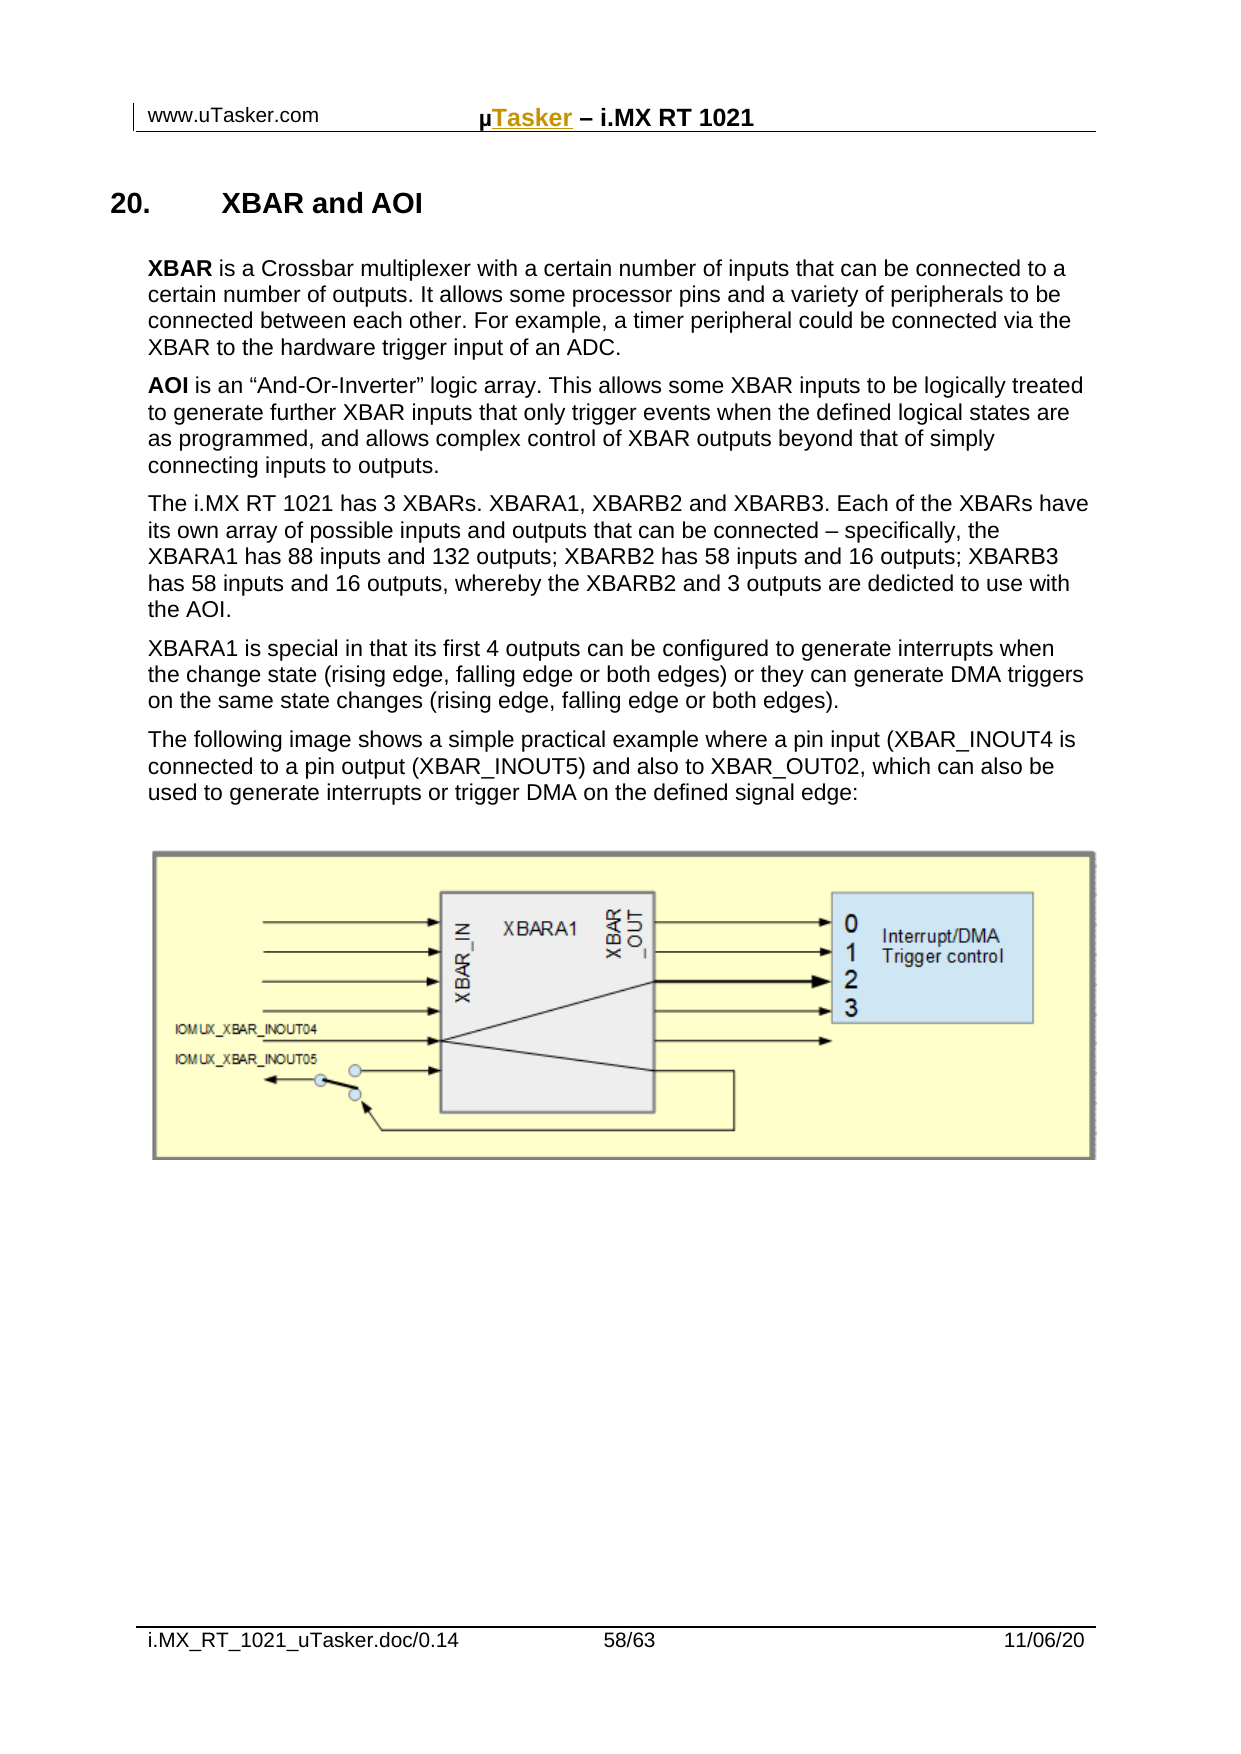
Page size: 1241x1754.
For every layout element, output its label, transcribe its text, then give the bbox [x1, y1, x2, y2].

text XBAR is a Crossbar multiplexer with a certain number of inputs that can be connected to a certain number of outputs. It allows some processor pins and a variety of peripherals to be connected between each other. For example, a timer peripheral could be connected via the XBAR to the hardware trigger input of an ADC. [148, 254, 1093, 360]
text AOI is an “And-Or-Inverter” logic array. This allows some XBAR inputs to be logically treated to generate further XBAR inputs that only trigger events when the defined logical states are as programmed, and allows complex control of XBAR outputs beyond that of simply connecting inputs to outputs. [148, 372, 1093, 478]
picture [152, 850, 1098, 1160]
text XBARA1 is special in that its first 4 outputs can be configured to generate interrupts when the change state (rising edge, falling edge or both edges) or they can generate DMA triggers on the same state changes (rising edge, falling edge or both edges). [148, 635, 1093, 714]
subtitle XBAR and AOI [110, 186, 1093, 219]
text The i.MX RT 1021 has 3 XBARs. XBARA1, XBARB2 and XBARB3. Each of the XBARs have its own array of possible inputs and outputs that can be connected – specifically, the XBARA1 has 88 inputs and 132 outputs; XBARB2 has 58 inputs and 16 outputs; XBARB3 has 58 inputs and 16 outputs, whereby the XBARB2 and 3 outputs are dedicted to use with the AOI. [148, 490, 1093, 622]
text The following image shows a simple practical example where a pin input (XBAR_INOUT4 is connected to a pin output (XBAR_INOUT5) and also to XBAR_OUT02, which can also be used to generate interrupts or trigger DMA on the defined signal edge: [148, 726, 1093, 805]
